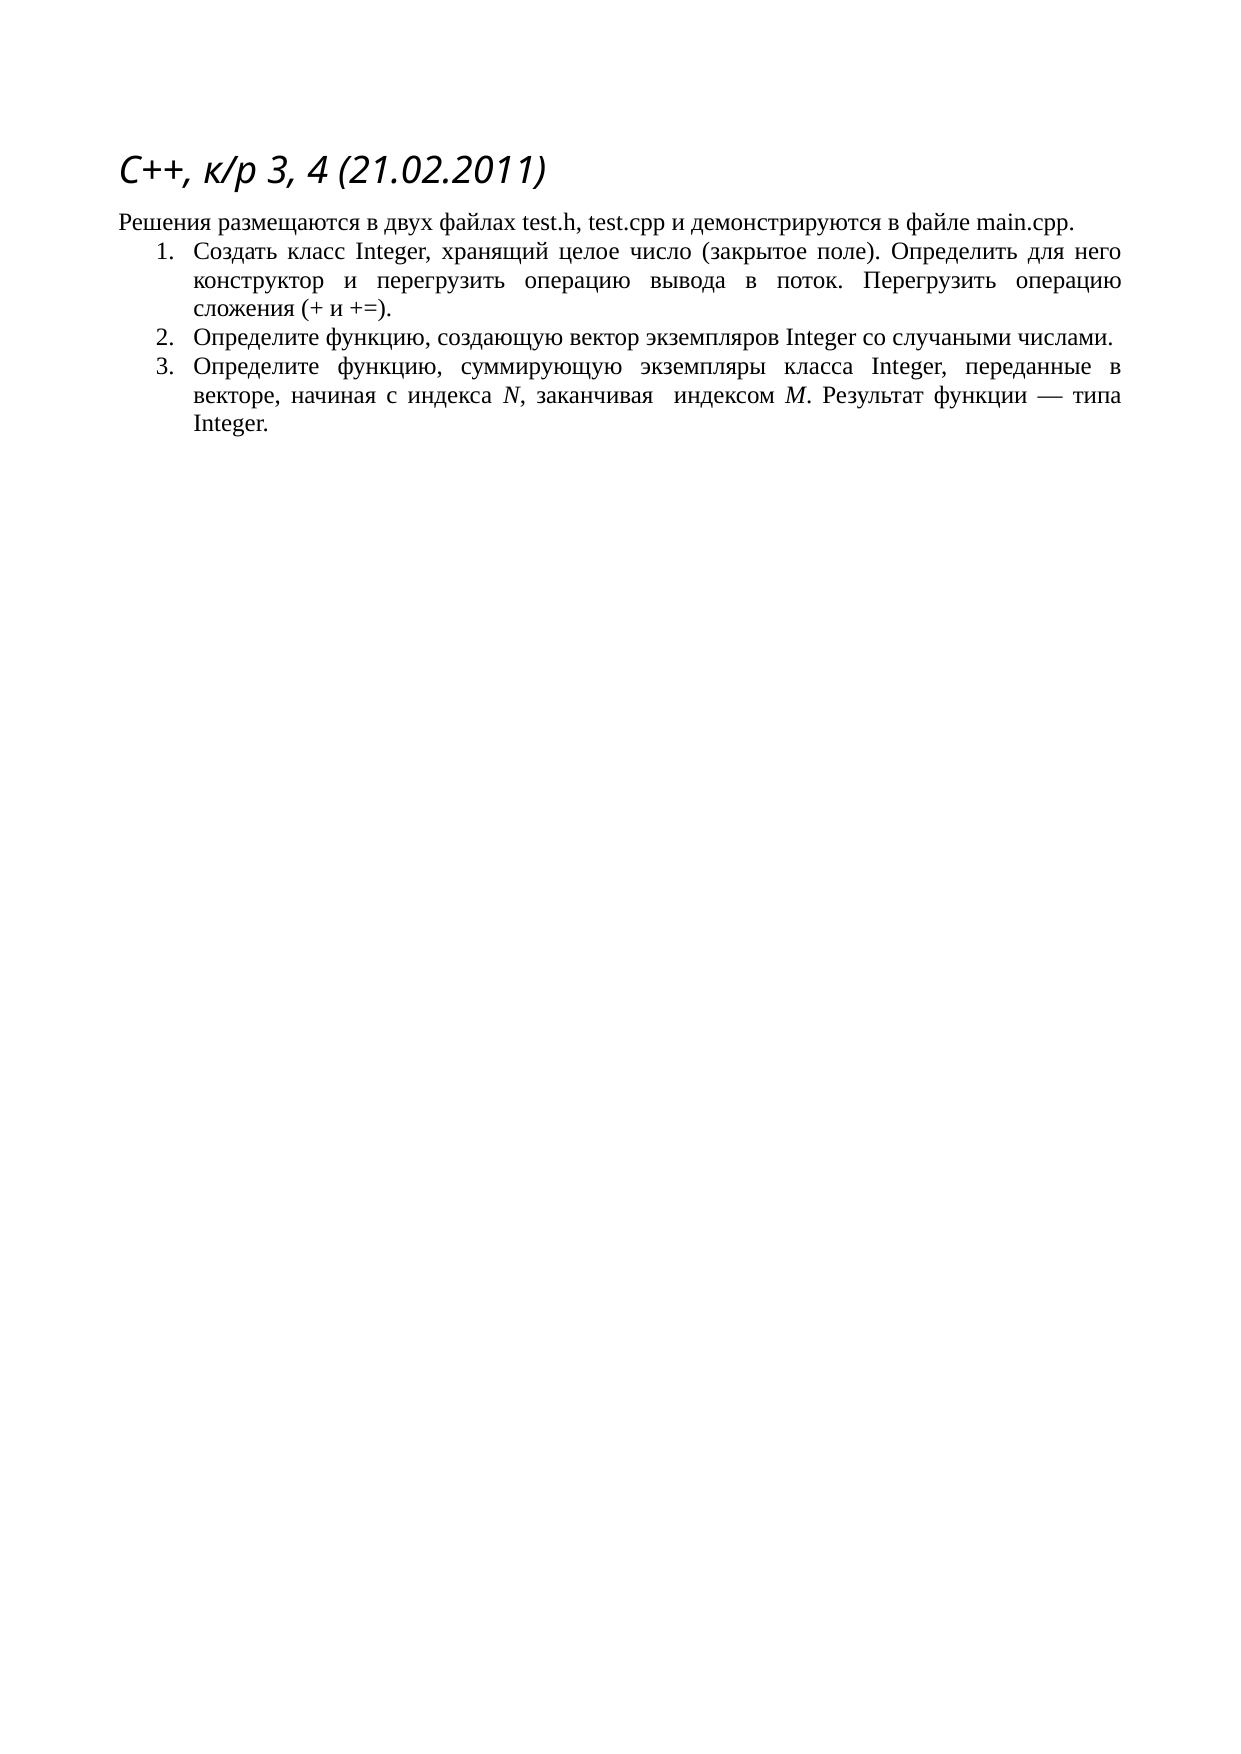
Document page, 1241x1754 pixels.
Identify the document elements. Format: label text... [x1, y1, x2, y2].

list Определите функцию, создающую вектор экземпляров Integer со случаными числами. [156, 322, 1122, 351]
list Определите функцию, суммирующую экземпляры класса Integer, переданные в векторе, начиная с индекса N, заканчивая индексом M. Результат функции — типа Integer. [156, 351, 1122, 437]
list Создать класс Integer, хранящий целое число (закрытое поле). Определить для него конструктор и перегрузить операцию вывода в поток. Перегрузить операцию сложения (+ и +=). [156, 236, 1122, 322]
subtitle С++, к/р 3, 4 (21.02.2011) [118, 143, 1122, 195]
text Решения размещаются в двух файлах test.h, test.cpp и демонстрируются в файле main.cpp. [118, 207, 1122, 236]
